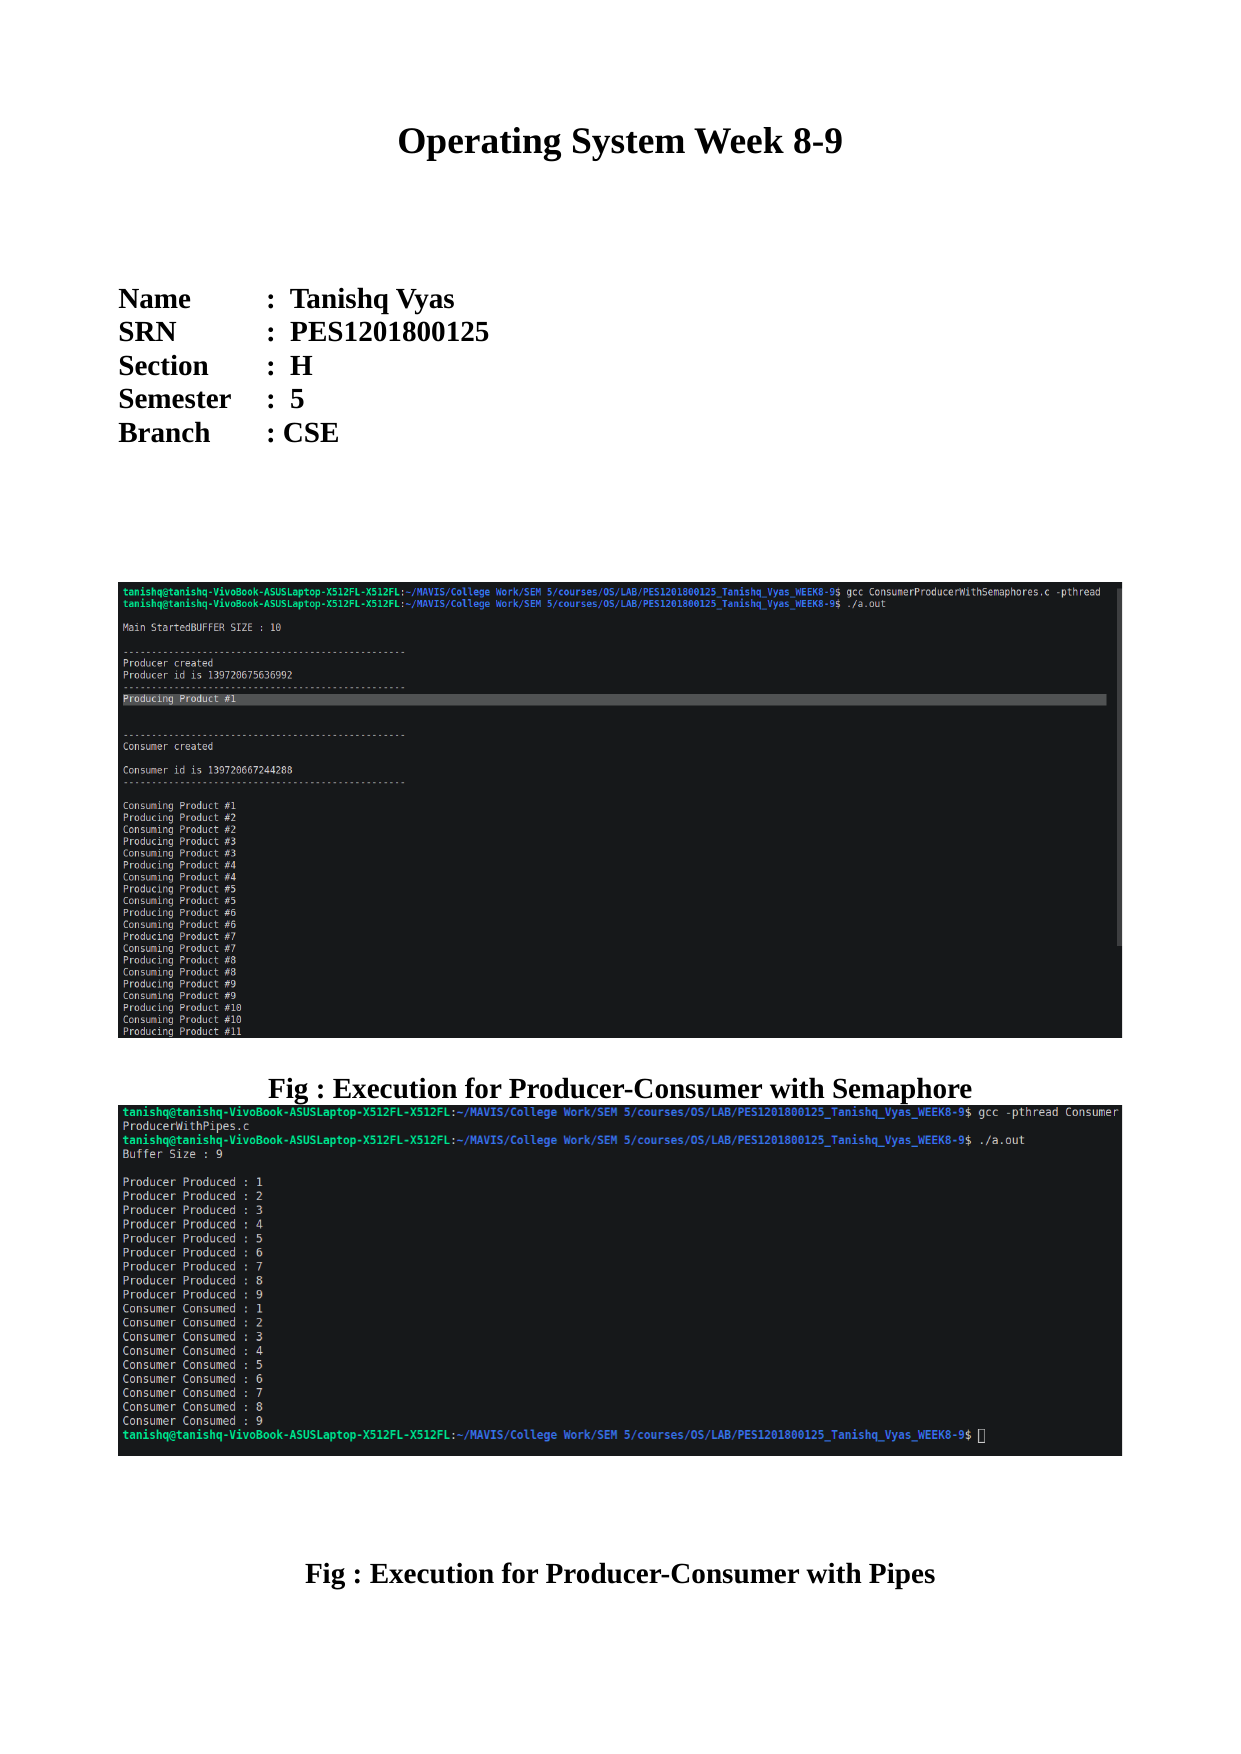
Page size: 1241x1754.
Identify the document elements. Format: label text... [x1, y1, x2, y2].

text SRN : PES1201800125 [118, 314, 1122, 348]
text Fig : Execution for Producer-Consumer with Pipes [118, 1556, 1122, 1590]
text Name : Tanishq Vyas [118, 281, 1122, 314]
text Operating System Week 8-9 [118, 118, 1122, 161]
text Fig : Execution for Producer-Consumer with Semaphore [118, 1072, 1122, 1105]
picture [118, 1105, 1123, 1456]
text Semester : 5 [118, 382, 1122, 415]
picture [118, 582, 1123, 1038]
text Branch : CSE [118, 415, 1122, 449]
text Section : H [118, 348, 1122, 382]
